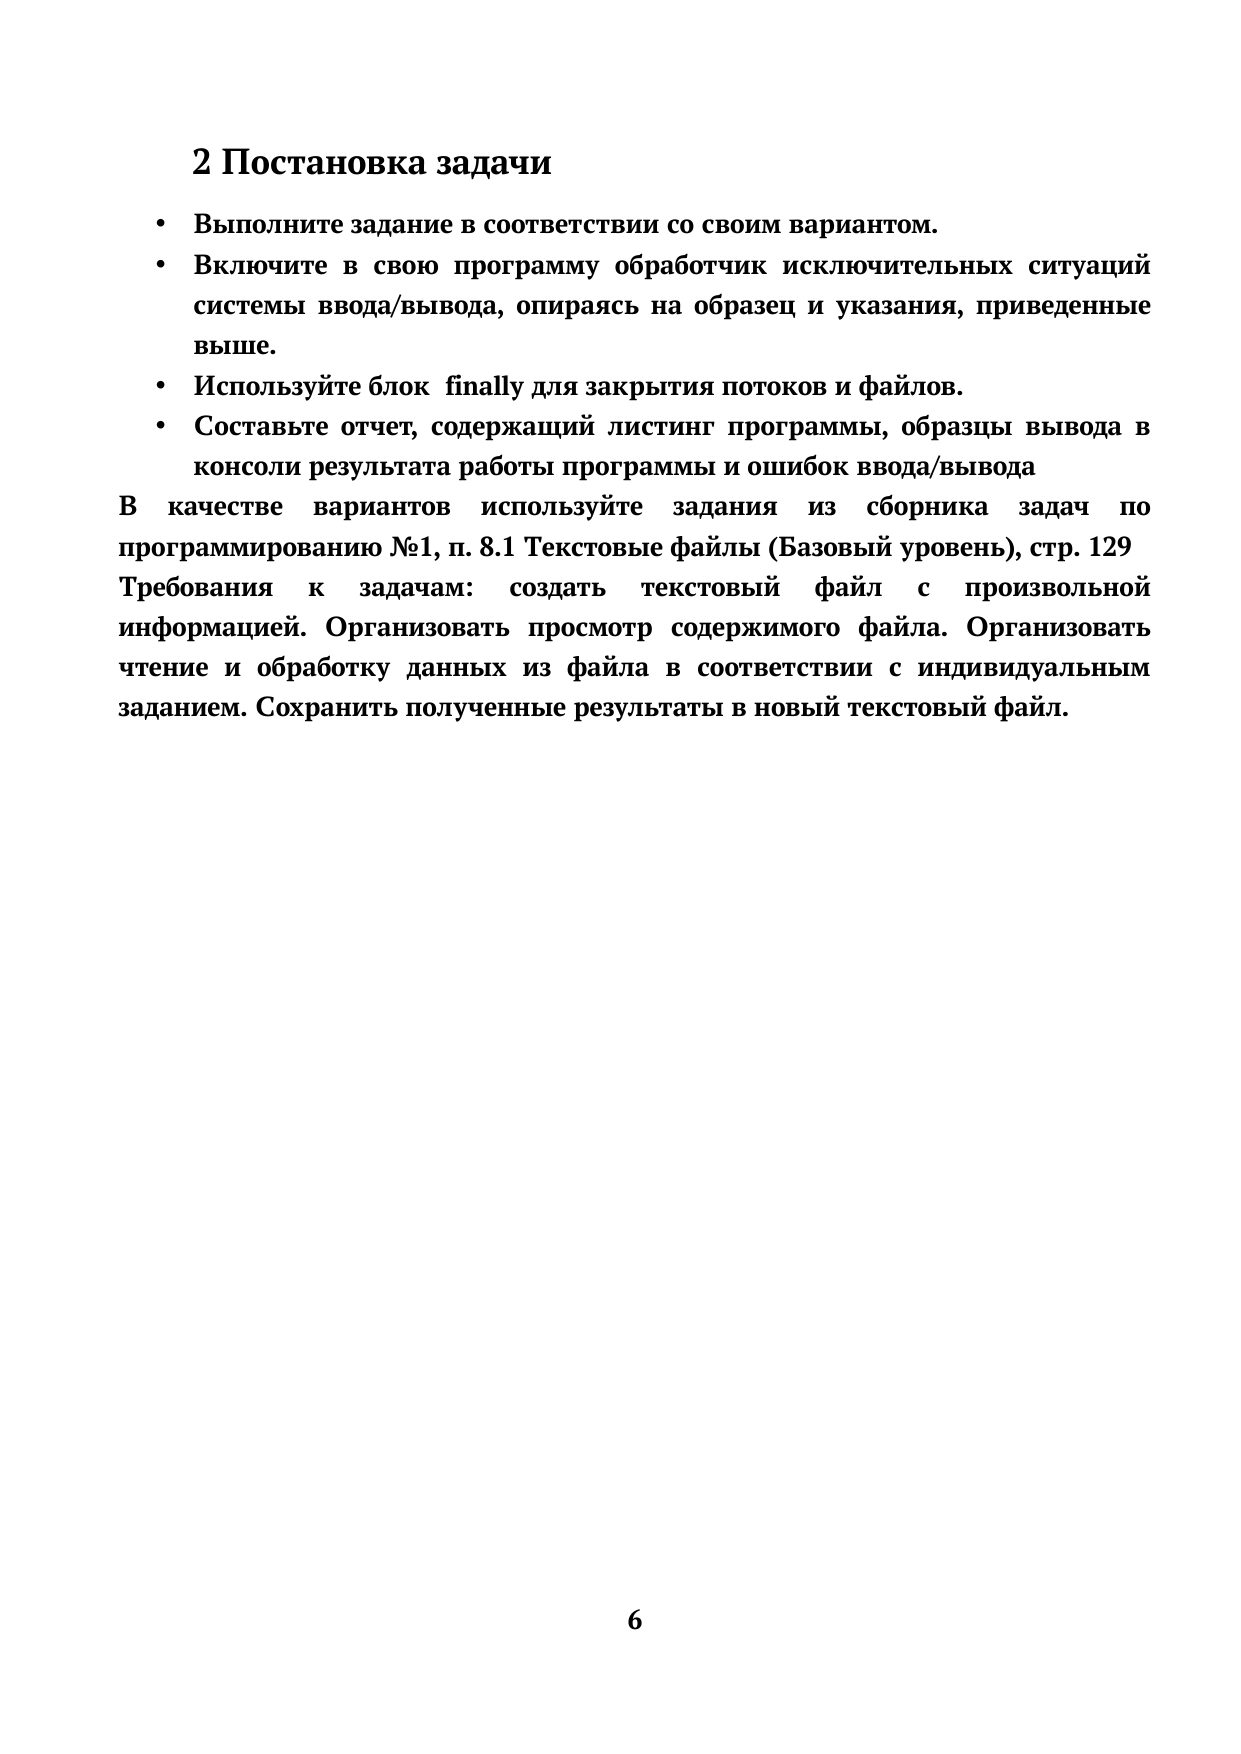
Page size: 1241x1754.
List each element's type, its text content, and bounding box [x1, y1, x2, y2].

list Составьте отчет, содержащий листинг программы, образцы вывода в консоли результата работы программы и ошибок ввода/вывода [156, 408, 1152, 482]
subtitle 2 Постановка задачи [192, 139, 1152, 183]
list Включите в свою программу обработчик исключительных ситуаций системы ввода/вывода, опираясь на образец и указания, приведенные выше. [156, 247, 1152, 361]
list Выполните задание в соответствии со своим вариантом. [156, 207, 1152, 240]
list Используйте блок finally для закрытия потоков и файлов. [156, 368, 1152, 401]
text В качестве вариантов используйте задания из сборника задач по программированию №1, п. 8.1 Текстовые файлы (Базовый уровень), стр. 129 [118, 488, 1152, 562]
text Требования к задачам: создать текстовый файл с произвольной информацией. Организовать просмотр содержимого файла. Организовать чтение и обработку данных из файла в соответствии с индивидуальным заданием. Сохранить полученные результаты в новый текстовый файл. [118, 569, 1152, 723]
